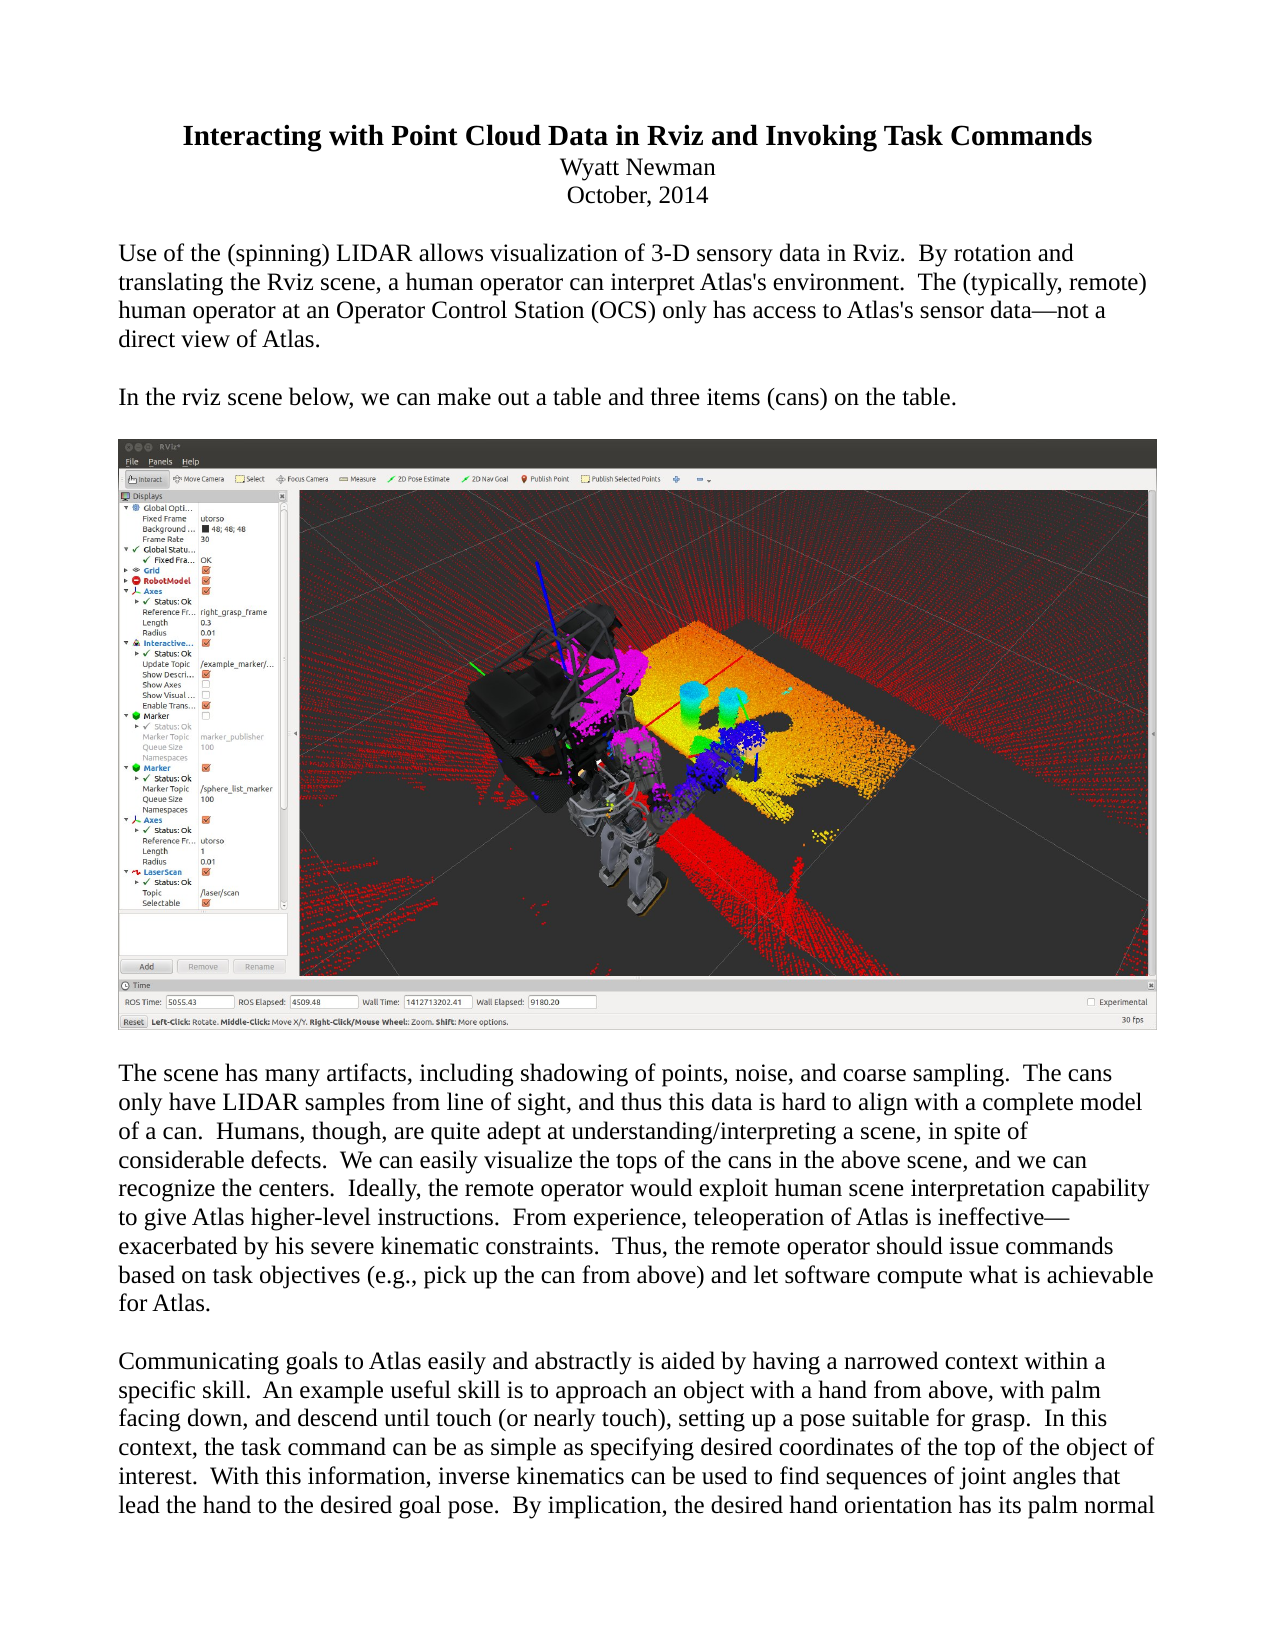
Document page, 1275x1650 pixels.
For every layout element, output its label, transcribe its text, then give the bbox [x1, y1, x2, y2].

text October, 2014 [118, 180, 1157, 209]
text Use of the (spinning) LIDAR allows visualization of 3-D sensory data in Rviz. By rotation and translating the Rviz scene, a human operator can interpret Atlas's environment. The (typically, remote) human operator at an Operator Control Station (OCS) only has access to Atlas's sensor data—not a direct view of Atlas. [118, 238, 1157, 353]
picture [118, 439, 1157, 1030]
text Interacting with Point Cloud Data in Rviz and Invoking Task Commands [118, 118, 1157, 152]
text The scene has many artifacts, including shadowing of points, noise, and coarse sampling. The cans only have LIDAR samples from line of sight, and thus this data is hard to align with a complete model of a can. Humans, though, are quite adept at understanding/interpreting a scene, in spite of considerable defects. We can easily visualize the tops of the cans in the above scene, and we can recognize the centers. Ideally, the remote operator would exploit human scene interpretation capability to give Atlas higher-level instructions. From experience, teleoperation of Atlas is ineffective—exacerbated by his severe kinematic constraints. Thus, the remote operator should issue commands based on task objectives (e.g., pick up the can from above) and let software compute what is achievable for Atlas. [118, 1058, 1157, 1317]
text In the rviz scene below, we can make out a table and three items (cans) on the table. [118, 382, 1157, 410]
text Communicating goals to Atlas easily and abstractly is aided by having a narrowed context within a specific skill. An example useful skill is to approach an object with a hand from above, with palm facing down, and descend until touch (or nearly touch), setting up a pose suitable for grasp. In this context, the task command can be as simple as specifying desired coordinates of the top of the object of interest. With this information, inverse kinematics can be used to find sequences of joint angles that lead the hand to the desired goal pose. By implication, the desired hand orientation has its palm normal [118, 1346, 1157, 1518]
text Wyatt Newman [118, 152, 1157, 180]
